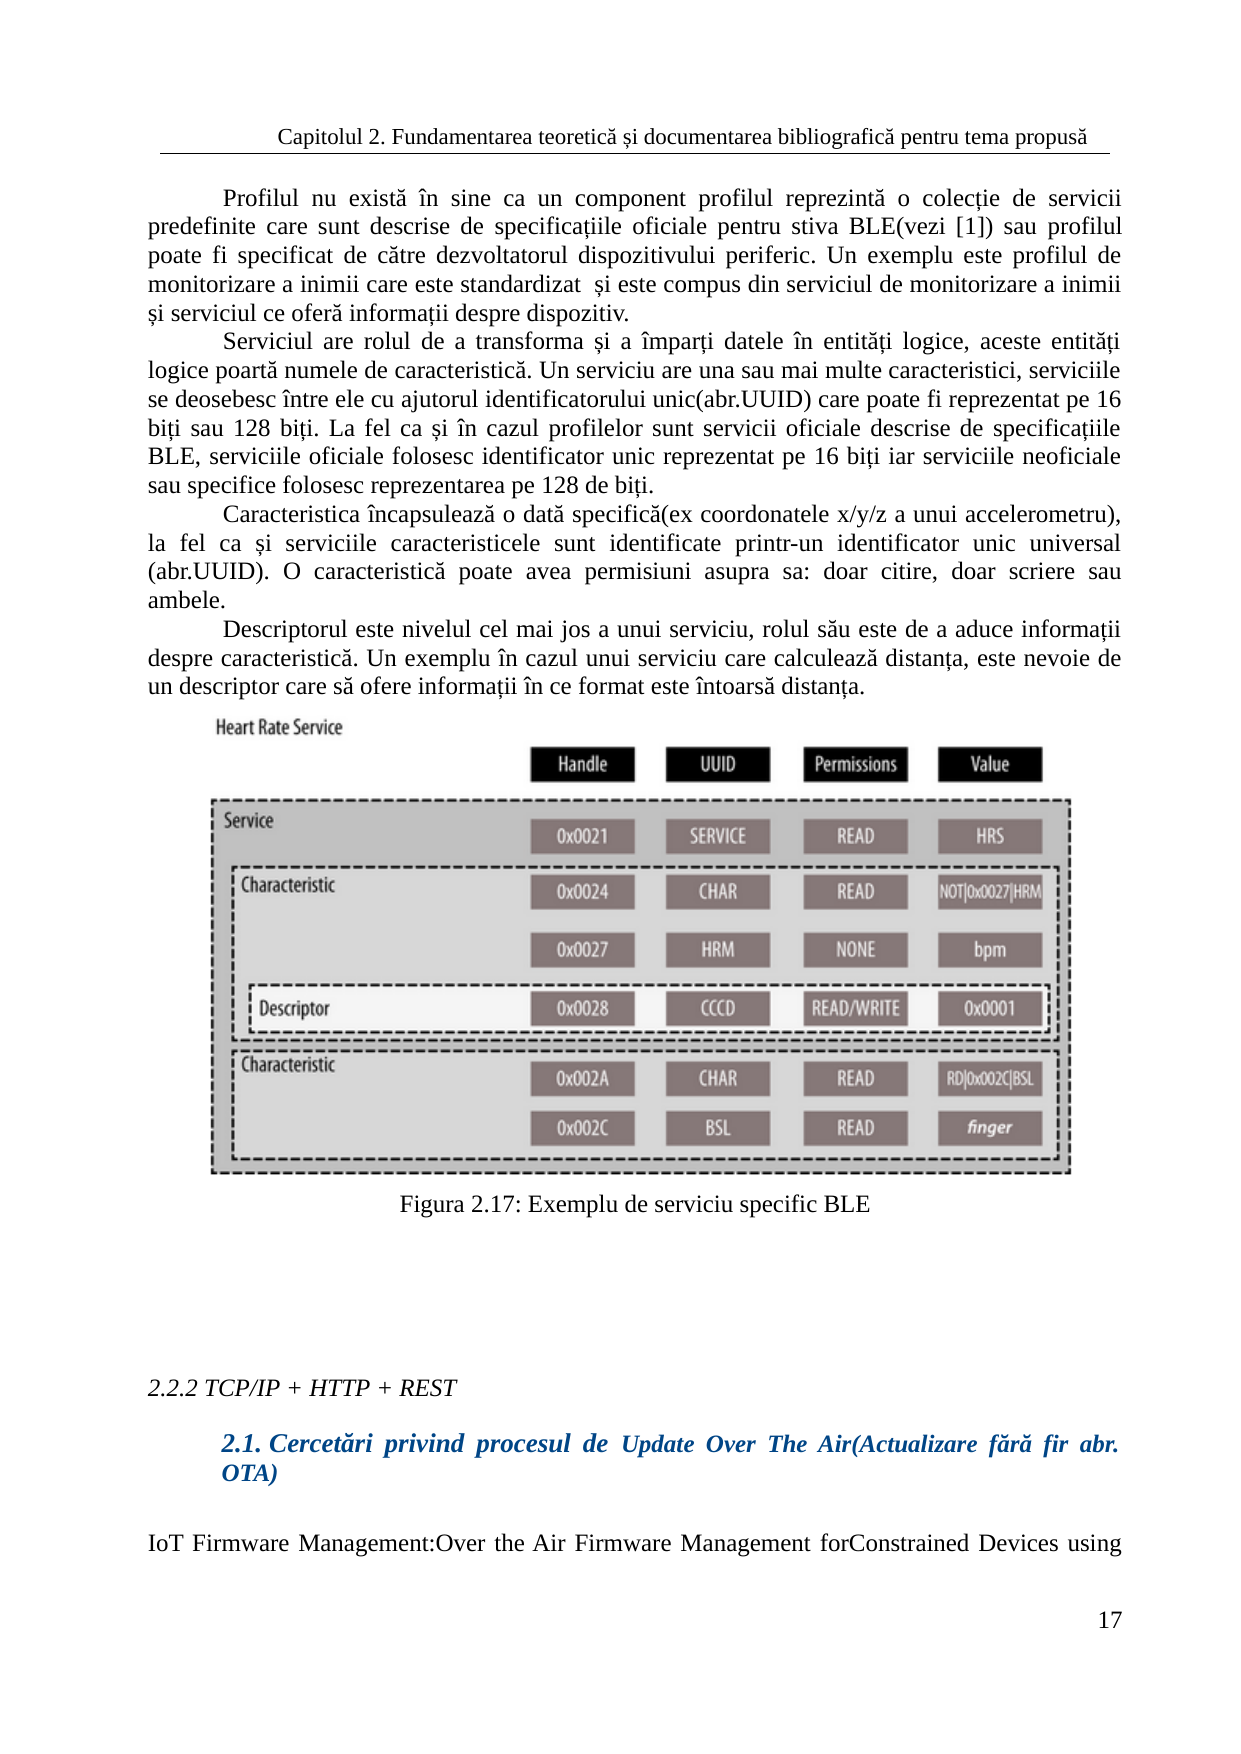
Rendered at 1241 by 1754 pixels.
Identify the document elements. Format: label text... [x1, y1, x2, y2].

text Caracteristica încapsulează o dată specifică(ex coordonatele x/y/z a unui accelerometru), la fel ca și serviciile caracteristicele sunt identificate printr-un identificator unic universal (abr.UUID). O caracteristică poate avea permisiuni asupra sa: doar citire, doar scriere sau ambele. [148, 499, 1122, 614]
text Figura 2.17: Exemplu de serviciu specific BLE [180, 1184, 1090, 1218]
subtitle Cercetări privind procesul de Update Over The Air(Actualizare fără fir abr. OTA) [221, 1427, 1122, 1487]
text Descriptorul este nivelul cel mai jos a unui serviciu, rolul său este de a aduce informații despre caracteristică. Un exemplu în cazul unui serviciu care calculează distanța, este nevoie de un descriptor care să ofere informații în ce format este întoarsă distanța. [148, 614, 1122, 700]
text 2.2.2 TCP/IP + HTTP + REST [148, 1373, 1122, 1402]
text IoT Firmware Management:Over the Air Firmware Management forConstrained Devices using [148, 1528, 1122, 1557]
picture [180, 711, 1090, 1184]
text Profilul nu există în sine ca un component profilul reprezintă o colecție de servicii predefinite care sunt descrise de specificațiile oficiale pentru stiva BLE(vezi [1]) sau profilul poate fi specificat de către dezvoltatorul dispozitivului periferic. Un exemplu este profilul de monitorizare a inimii care este standardizat și este compus din serviciul de monitorizare a inimii și serviciul ce oferă informații despre dispozitiv. [148, 183, 1122, 326]
text Serviciul are rolul de a transforma și a împarți datele în entități logice, aceste entități logice poartă numele de caracteristică. Un serviciu are una sau mai multe caracteristici, serviciile se deosebesc între ele cu ajutorul identificatorului unic(abr.UUID) care poate fi reprezentat pe 16 biți sau 128 biți. La fel ca și în cazul profilelor sunt servicii oficiale descrise de specificațiile BLE, serviciile oficiale folosesc identificator unic reprezentat pe 16 biți iar serviciile neoficiale sau specifice folosesc reprezentarea pe 128 de biți. [148, 326, 1122, 499]
